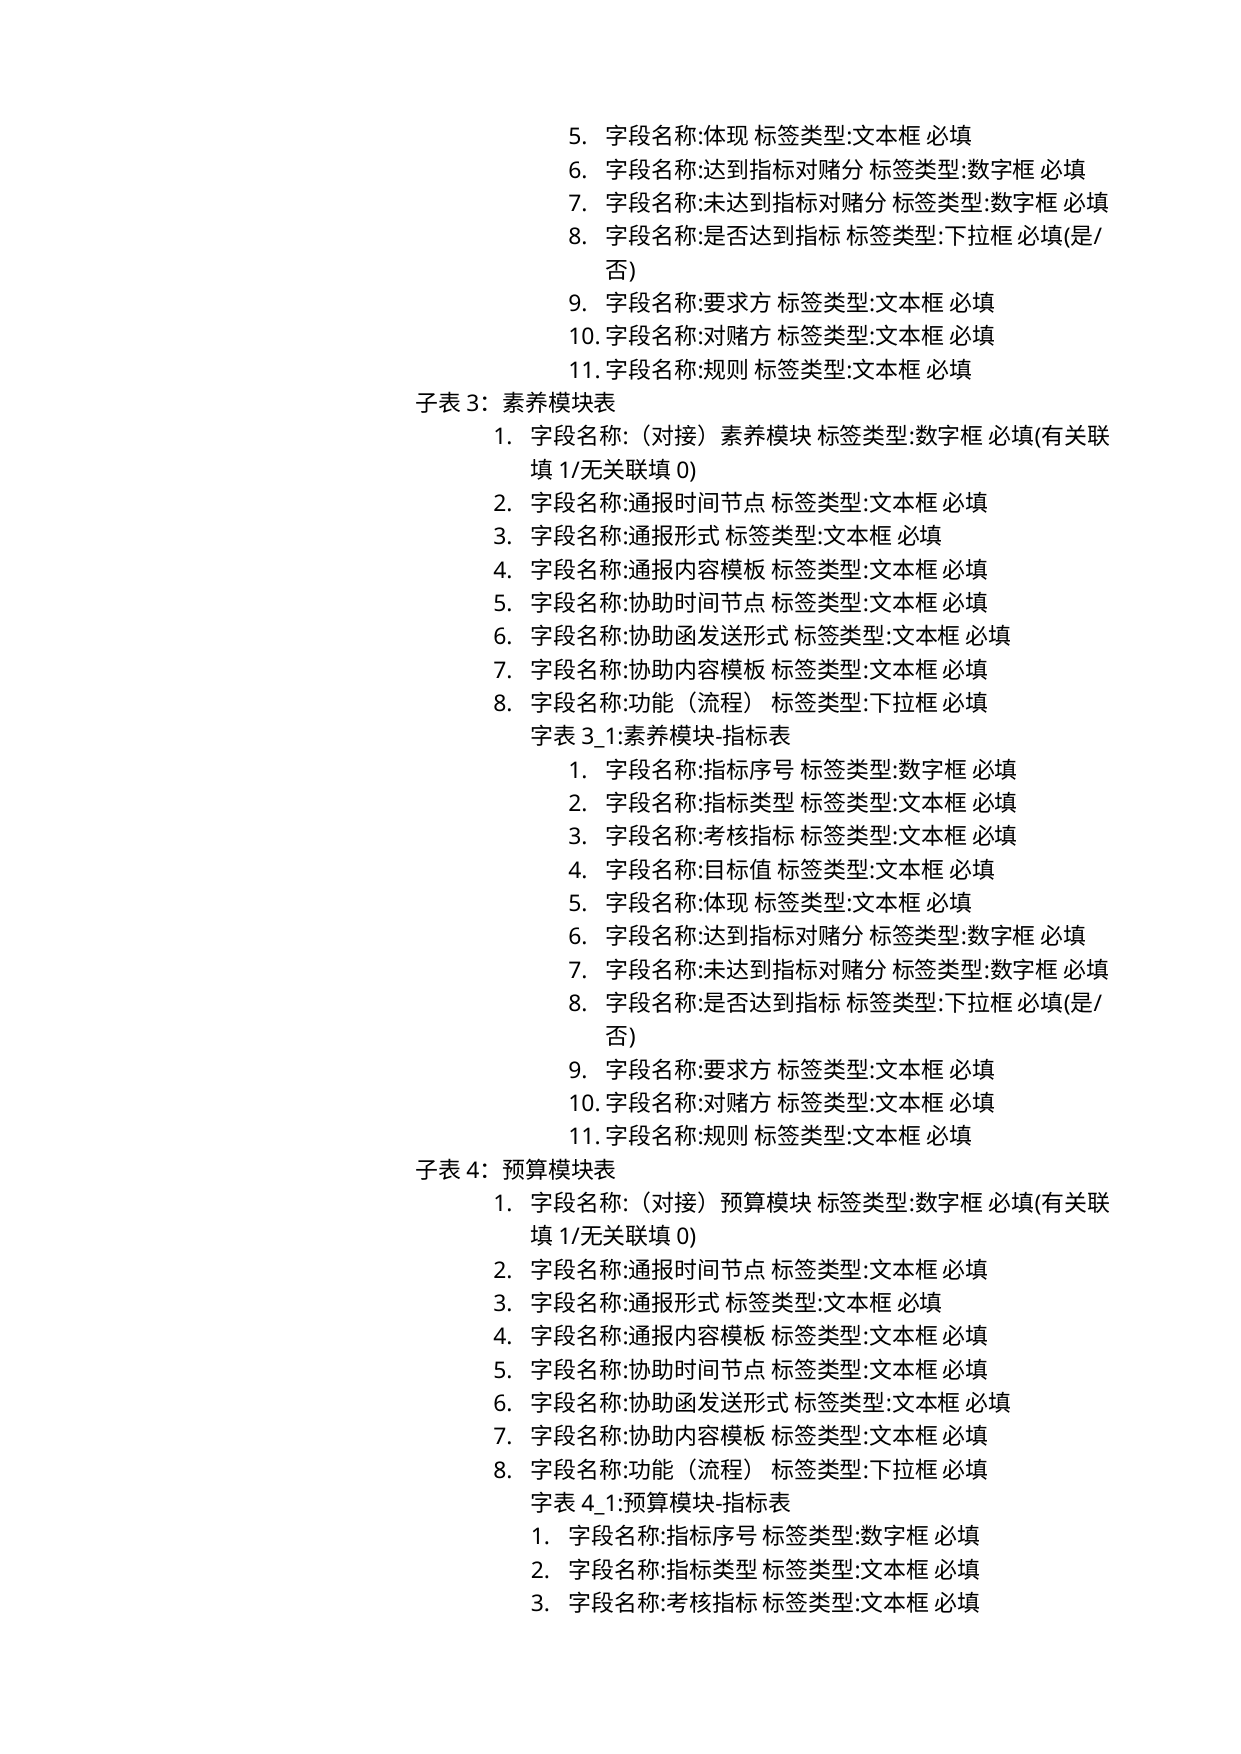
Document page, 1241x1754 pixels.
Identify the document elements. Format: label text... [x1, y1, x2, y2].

list 字段名称:协助内容模板 标签类型:文本框 必填 [493, 1418, 1122, 1451]
list 字段名称:对赌方 标签类型:文本框 必填 [568, 318, 1122, 351]
list 字段名称:通报时间节点 标签类型:文本框 必填 [493, 1251, 1122, 1285]
list 字段名称:规则 标签类型:文本框 必填 [568, 351, 1122, 385]
list 字段名称:功能（流程） 标签类型:下拉框 必填 [493, 685, 1122, 718]
list 字段名称:协助函发送形式 标签类型:文本框 必填 [493, 618, 1122, 651]
list 字段名称:指标类型 标签类型:文本框 必填 [568, 785, 1122, 818]
list 字段名称:达到指标对赌分 标签类型:数字框 必填 [568, 151, 1122, 185]
list 字段名称:通报形式 标签类型:文本框 必填 [493, 1285, 1122, 1318]
list 字段名称:（对接）素养模块 标签类型:数字框 必填(有关联填1/无关联填0) [493, 418, 1122, 485]
list 字段名称:体现 标签类型:文本框 必填 [568, 885, 1122, 918]
list 字表3_1:素养模块-指标表 [493, 718, 1122, 751]
list 字段名称:协助函发送形式 标签类型:文本框 必填 [493, 1385, 1122, 1418]
text 子表3：素养模块表 [118, 385, 1122, 418]
list 字段名称:协助时间节点 标签类型:文本框 必填 [493, 1351, 1122, 1385]
list 字段名称:协助时间节点 标签类型:文本框 必填 [493, 585, 1122, 618]
list 字段名称:要求方 标签类型:文本框 必填 [568, 1051, 1122, 1085]
list 字段名称:指标序号 标签类型:数字框 必填 [531, 1518, 1122, 1551]
list 字段名称:（对接）预算模块 标签类型:数字框 必填(有关联填1/无关联填0) [493, 1185, 1122, 1251]
list 字段名称:规则 标签类型:文本框 必填 [568, 1118, 1122, 1151]
list 字段名称:指标类型 标签类型:文本框 必填 [531, 1551, 1122, 1585]
list 字段名称:未达到指标对赌分 标签类型:数字框 必填 [568, 951, 1122, 985]
list 字段名称:通报内容模板 标签类型:文本框 必填 [493, 1318, 1122, 1351]
list 字段名称:是否达到指标 标签类型:下拉框 必填(是/否) [568, 985, 1122, 1051]
list 字段名称:通报内容模板 标签类型:文本框 必填 [493, 551, 1122, 585]
list 字段名称:要求方 标签类型:文本框 必填 [568, 285, 1122, 318]
list 字段名称:协助内容模板 标签类型:文本框 必填 [493, 651, 1122, 685]
list 字表4_1:预算模块-指标表 [493, 1485, 1122, 1518]
list 字段名称:考核指标 标签类型:文本框 必填 [568, 818, 1122, 851]
list 字段名称:通报形式 标签类型:文本框 必填 [493, 518, 1122, 551]
list 字段名称:体现 标签类型:文本框 必填 [568, 118, 1122, 151]
text 子表4：预算模块表 [118, 1151, 1122, 1185]
list 字段名称:指标序号 标签类型:数字框 必填 [568, 751, 1122, 785]
list 字段名称:通报时间节点 标签类型:文本框 必填 [493, 485, 1122, 518]
list 字段名称:未达到指标对赌分 标签类型:数字框 必填 [568, 185, 1122, 218]
list 字段名称:对赌方 标签类型:文本框 必填 [568, 1085, 1122, 1118]
list 字段名称:是否达到指标 标签类型:下拉框 必填(是/否) [568, 218, 1122, 285]
list 字段名称:达到指标对赌分 标签类型:数字框 必填 [568, 918, 1122, 951]
list 字段名称:目标值 标签类型:文本框 必填 [568, 851, 1122, 885]
list 字段名称:考核指标 标签类型:文本框 必填 [531, 1585, 1122, 1618]
list 字段名称:功能（流程） 标签类型:下拉框 必填 [493, 1451, 1122, 1485]
